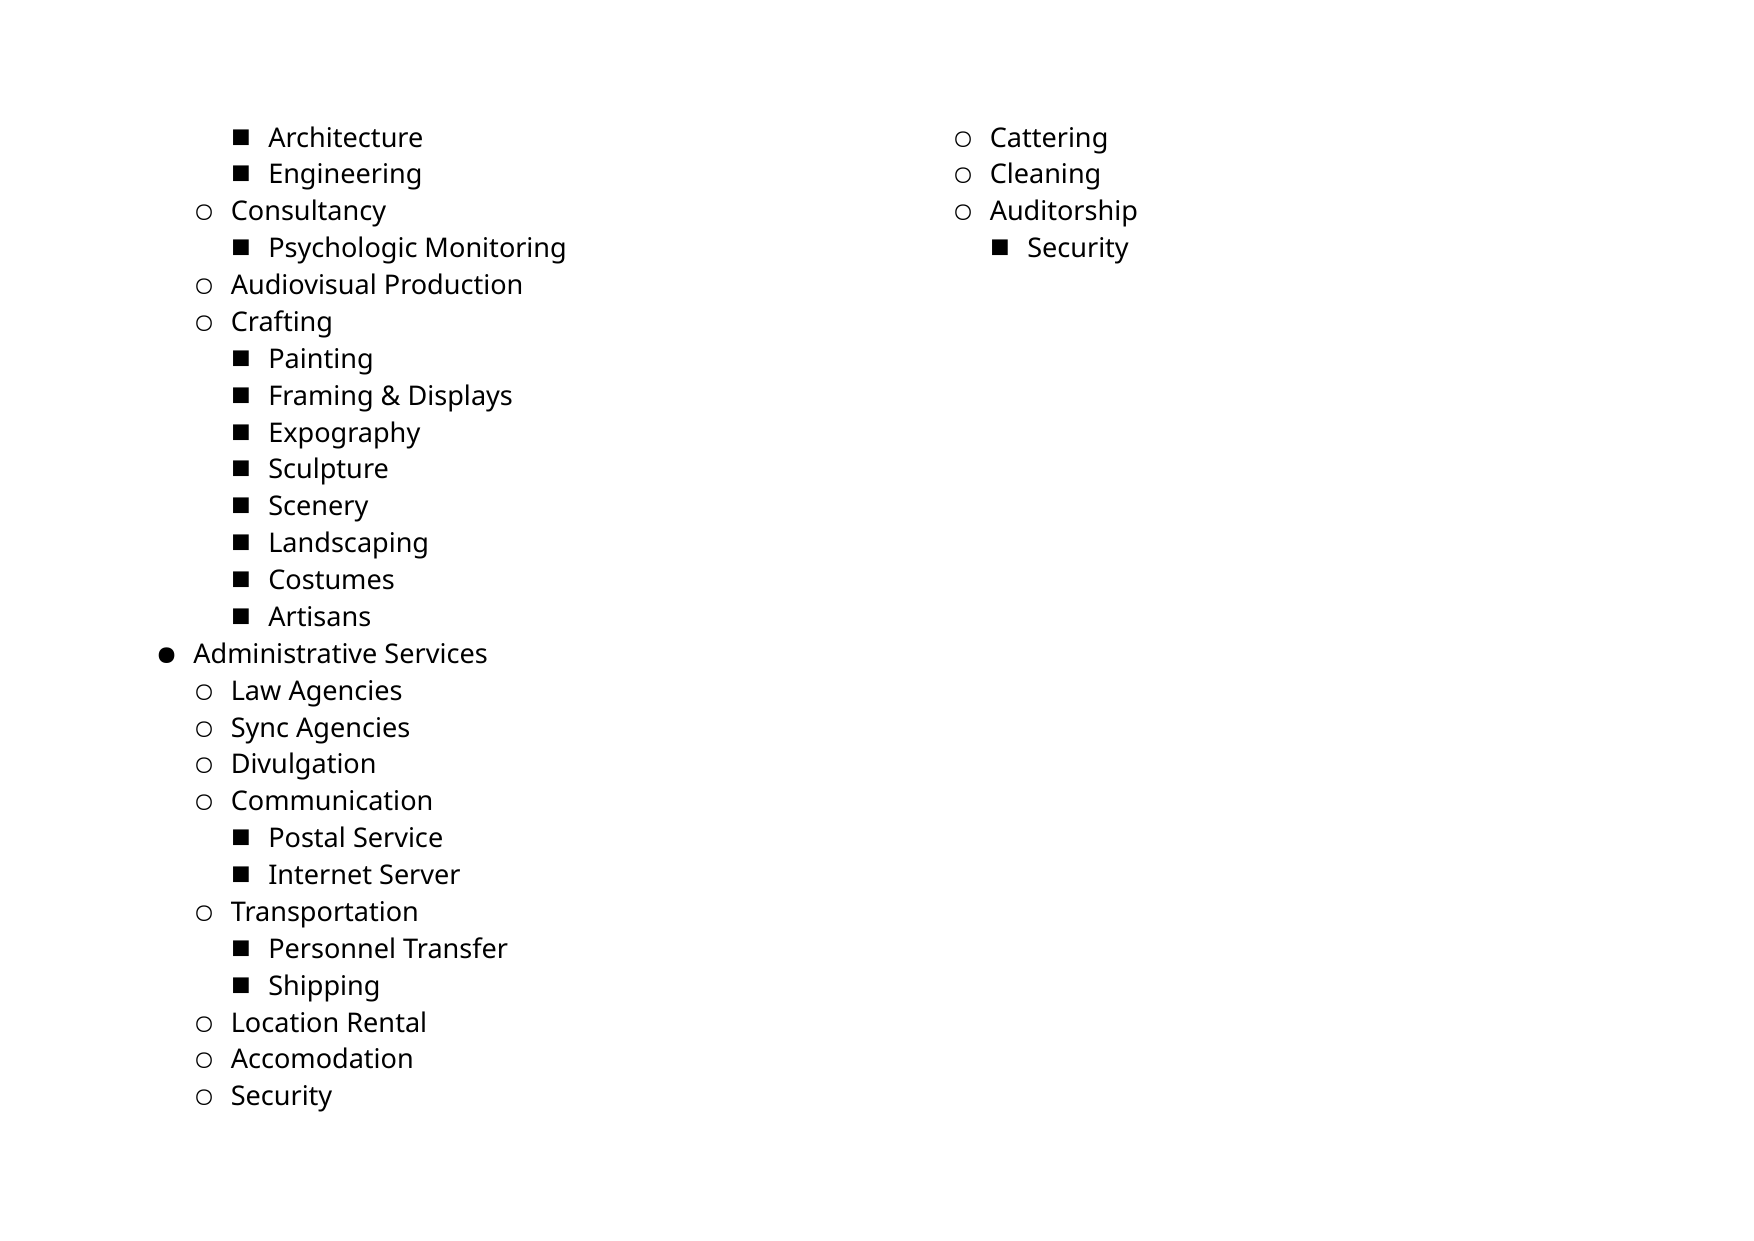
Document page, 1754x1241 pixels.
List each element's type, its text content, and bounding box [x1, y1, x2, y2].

list Divulgation [193, 745, 877, 782]
list Sync Agencies [193, 708, 877, 745]
list Expography [231, 413, 877, 450]
list Painting [231, 339, 877, 376]
list Internet Server [231, 856, 877, 892]
list Consultancy [193, 192, 877, 229]
list Location Rental [193, 1003, 877, 1040]
list Psychologic Monitoring [231, 229, 877, 266]
list Crafting [193, 302, 877, 339]
list Personnel Transfer [231, 929, 877, 966]
list Auditorship [952, 192, 1636, 229]
list Framing & Displays [231, 376, 877, 413]
list Law Agencies [193, 671, 877, 708]
list Architecture [231, 118, 877, 155]
list Accomodation [193, 1040, 877, 1077]
list Postal Service [231, 819, 877, 856]
list Transportation [193, 892, 877, 929]
list Costumes [231, 561, 877, 597]
list Communication [193, 782, 877, 819]
list Shipping [231, 966, 877, 1003]
list Engineering [231, 155, 877, 192]
list Administrative Services [156, 634, 877, 671]
list Audiovisual Production [193, 266, 877, 302]
list Artisans [231, 597, 877, 634]
list Sculpture [231, 450, 877, 487]
list Cattering [952, 118, 1636, 155]
list Landscaping [231, 524, 877, 561]
list Scenery [231, 487, 877, 524]
list Security [989, 229, 1636, 266]
list Cleaning [952, 155, 1636, 192]
list Security [193, 1077, 877, 1114]
